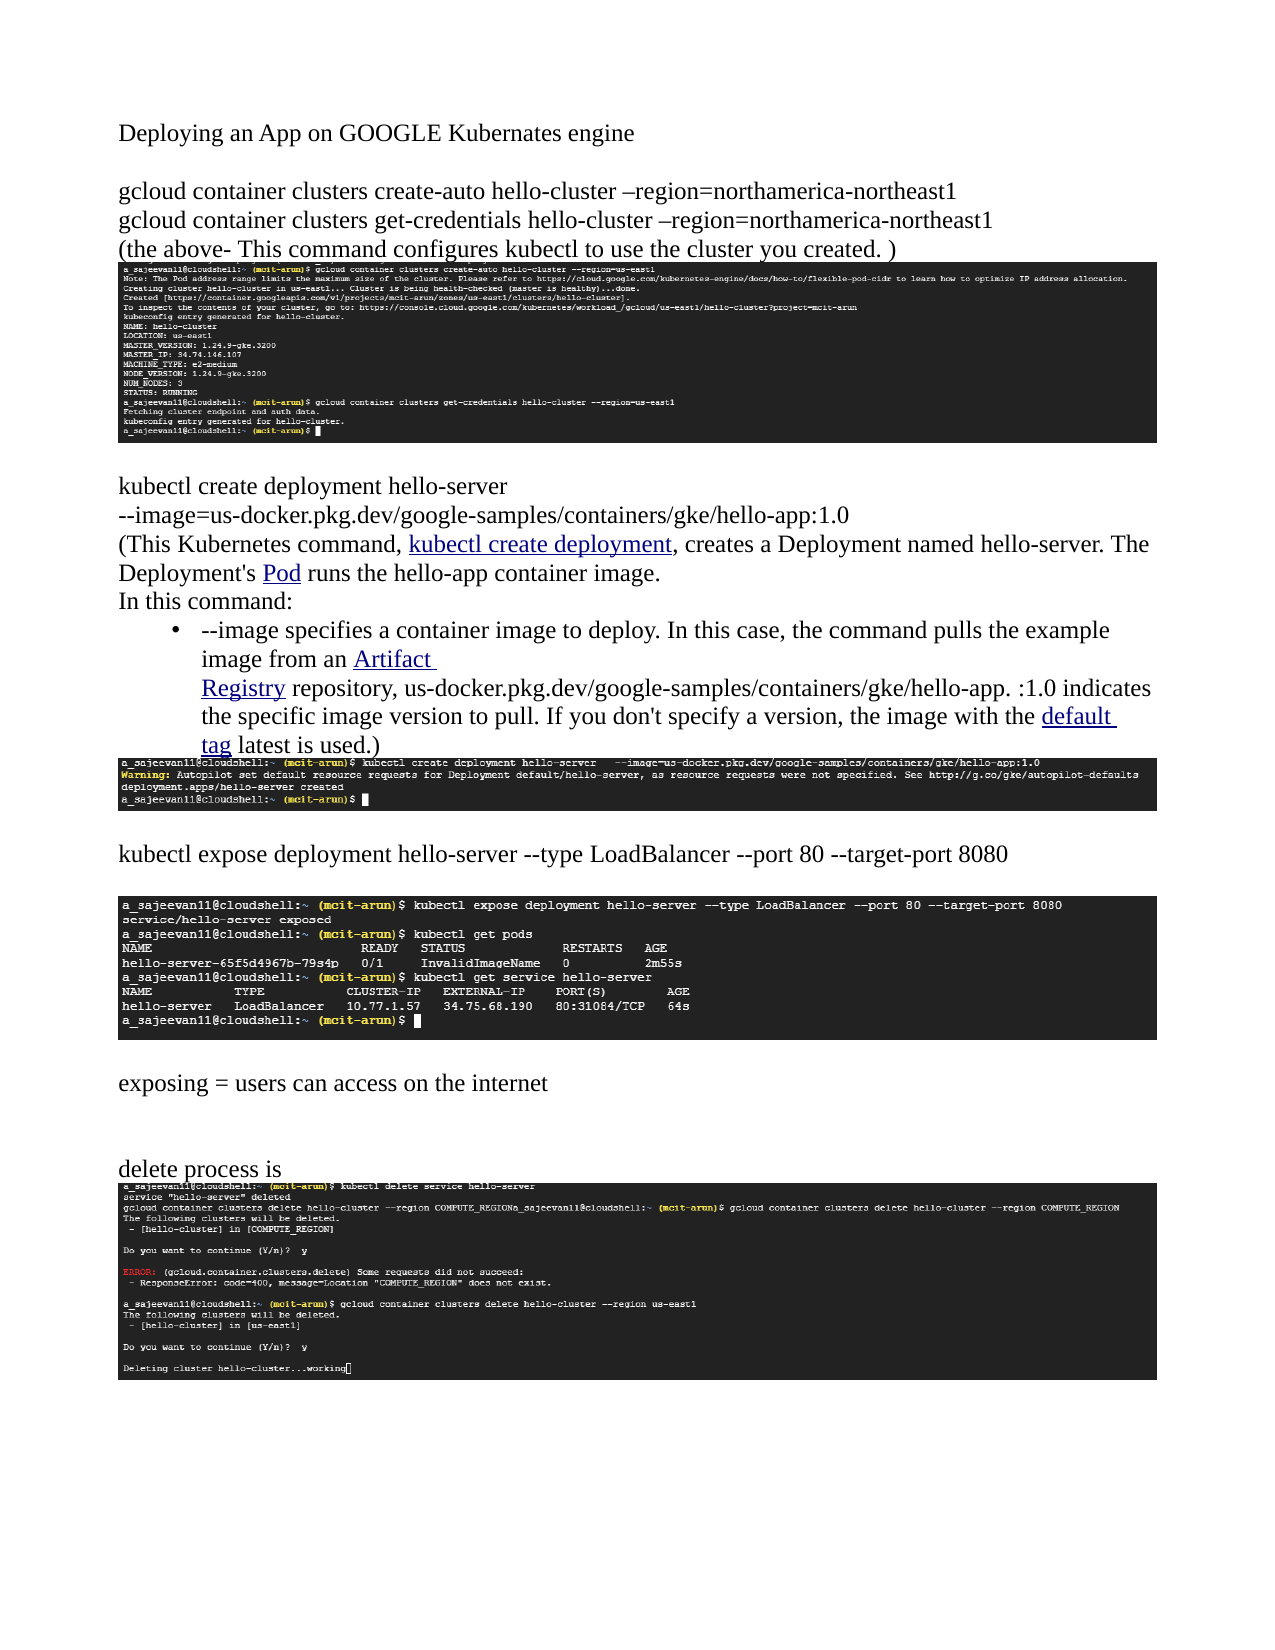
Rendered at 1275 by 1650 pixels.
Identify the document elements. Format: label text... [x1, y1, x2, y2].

picture [118, 896, 1157, 1040]
text gcloud container clusters create-auto hello-cluster –region=northamerica-northeast1 [118, 176, 1157, 205]
text gcloud container clusters get-credentials hello-cluster –region=northamerica-northeast1 (the above- This command configures kubectl to use the cluster you created. ) [118, 205, 1157, 262]
picture [118, 758, 1157, 811]
picture [118, 1183, 1157, 1380]
text kubectl expose deployment hello-server --type LoadBalancer --port 80 --target-port 8080 [118, 839, 1157, 868]
text kubectl create deployment hello-server --image=us-docker.pkg.dev/google-samples/containers/gke/hello-app:1.0 [118, 471, 1157, 529]
picture [118, 262, 1157, 443]
text (This Kubernetes command, kubectl create deployment, creates a Deployment named hello-server. The Deployment's Pod runs the hello-app container image.​ [118, 529, 1157, 586]
text delete process is [118, 1154, 1157, 1183]
list --image specifies a container image to deploy. In this case, the command pulls the example image from an Artifact Registry repository, us-docker.pkg.dev/google-samples/containers/gke/hello-app. :1.0 indicates the specific image version to pull. If you don't specify a version, the image with the default tag latest is used.) [201, 615, 1157, 758]
text exposing = users can access on the internet [118, 1068, 1157, 1097]
text In this command:​ [118, 586, 1157, 615]
